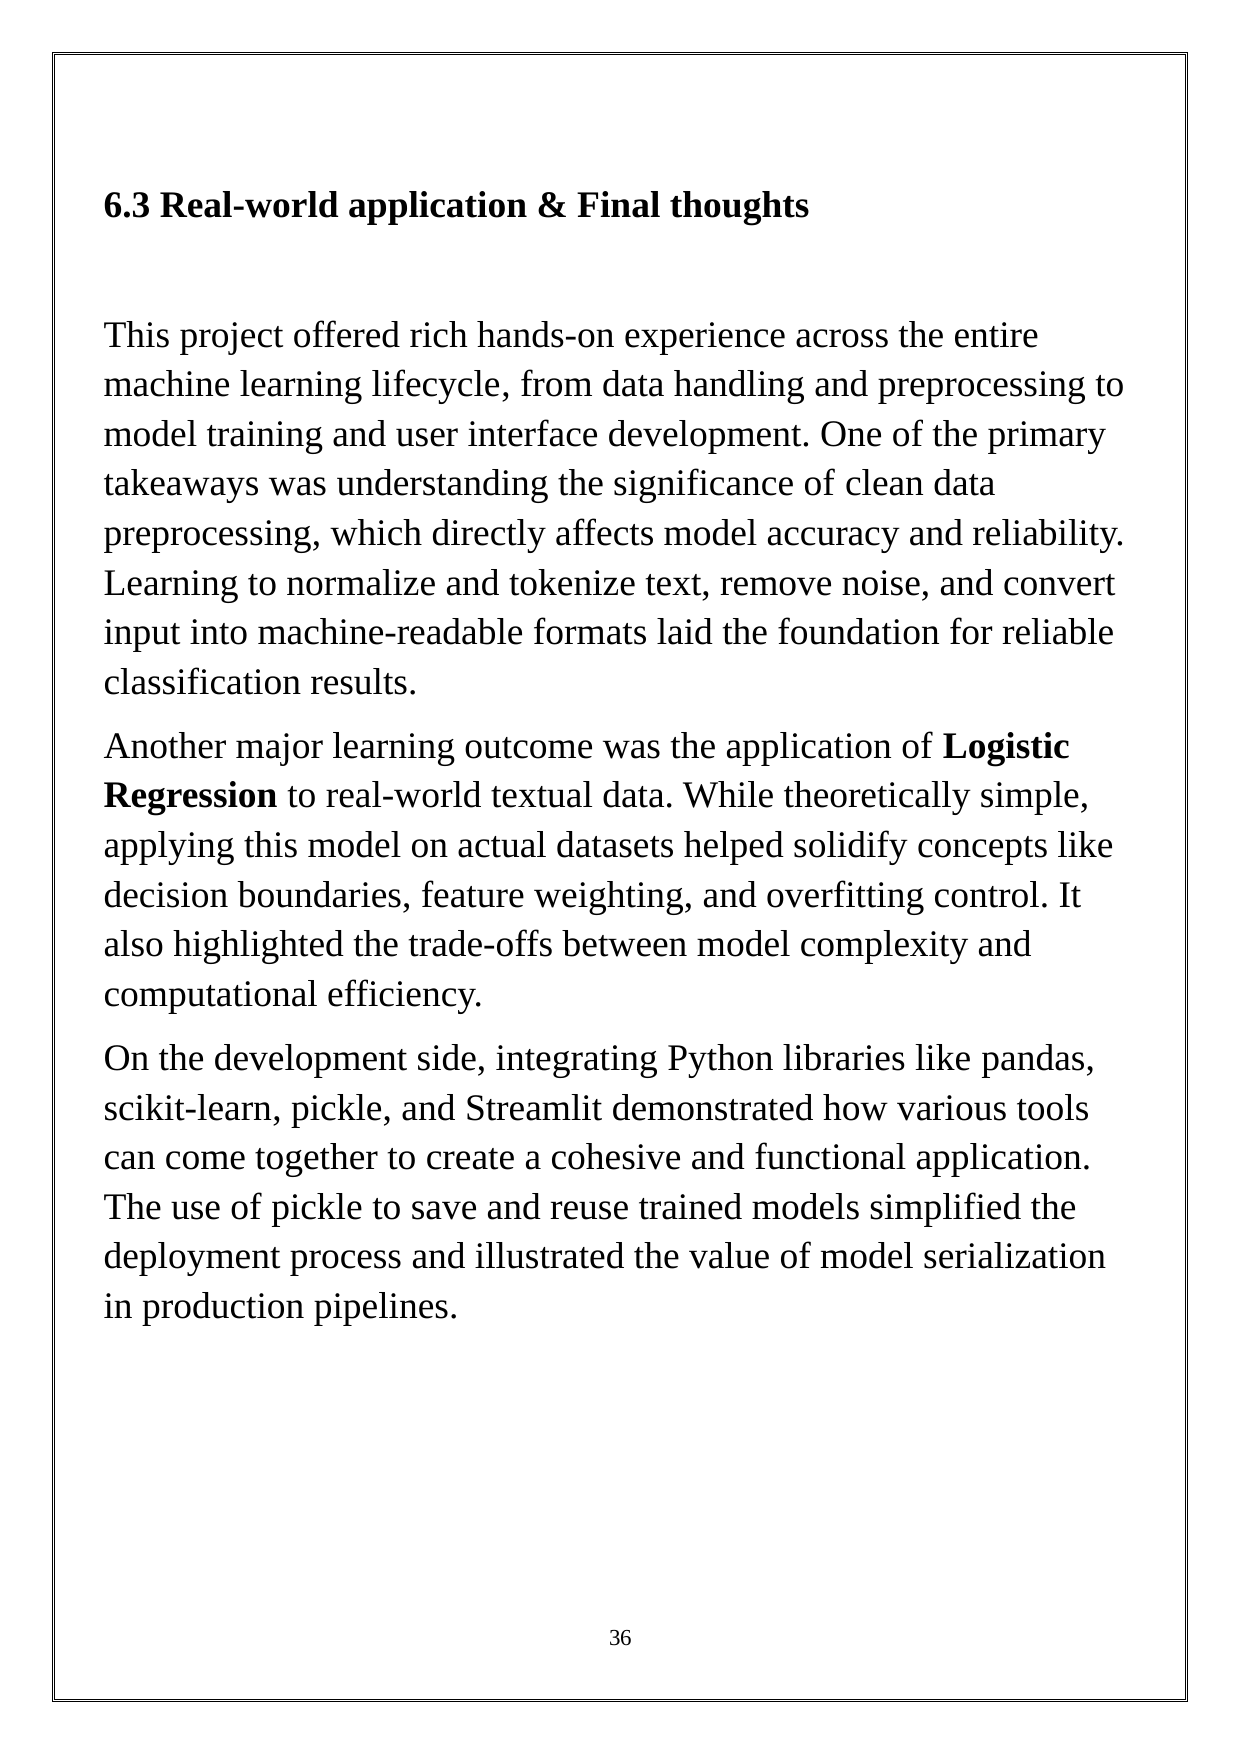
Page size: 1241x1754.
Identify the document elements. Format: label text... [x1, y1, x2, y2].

text This project offered rich hands-on experience across the entire machine learning lifecycle, from data handling and preprocessing to model training and user interface development. One of the primary takeaways was understanding the significance of clean data preprocessing, which directly affects model accuracy and reliability. Learning to normalize and tokenize text, remove noise, and convert input into machine-readable formats laid the foundation for reliable classification results. [103, 312, 1137, 702]
text On the development side, integrating Python libraries like pandas, scikit-learn, pickle, and Streamlit demonstrated how various tools can come together to create a cohesive and functional application. The use of pickle to save and reuse trained models simplified the deployment process and illustrated the value of model serialization in production pipelines. [103, 1035, 1137, 1326]
text 6.3 Real-world application & Final thoughts [103, 183, 1137, 226]
text Another major learning outcome was the application of Logistic Regression to real-world textual data. While theoretically simple, applying this model on actual datasets helped solidify concepts like decision boundaries, feature weighting, and overfitting control. It also highlighted the trade-offs between model complexity and computational efficiency. [103, 723, 1137, 1014]
